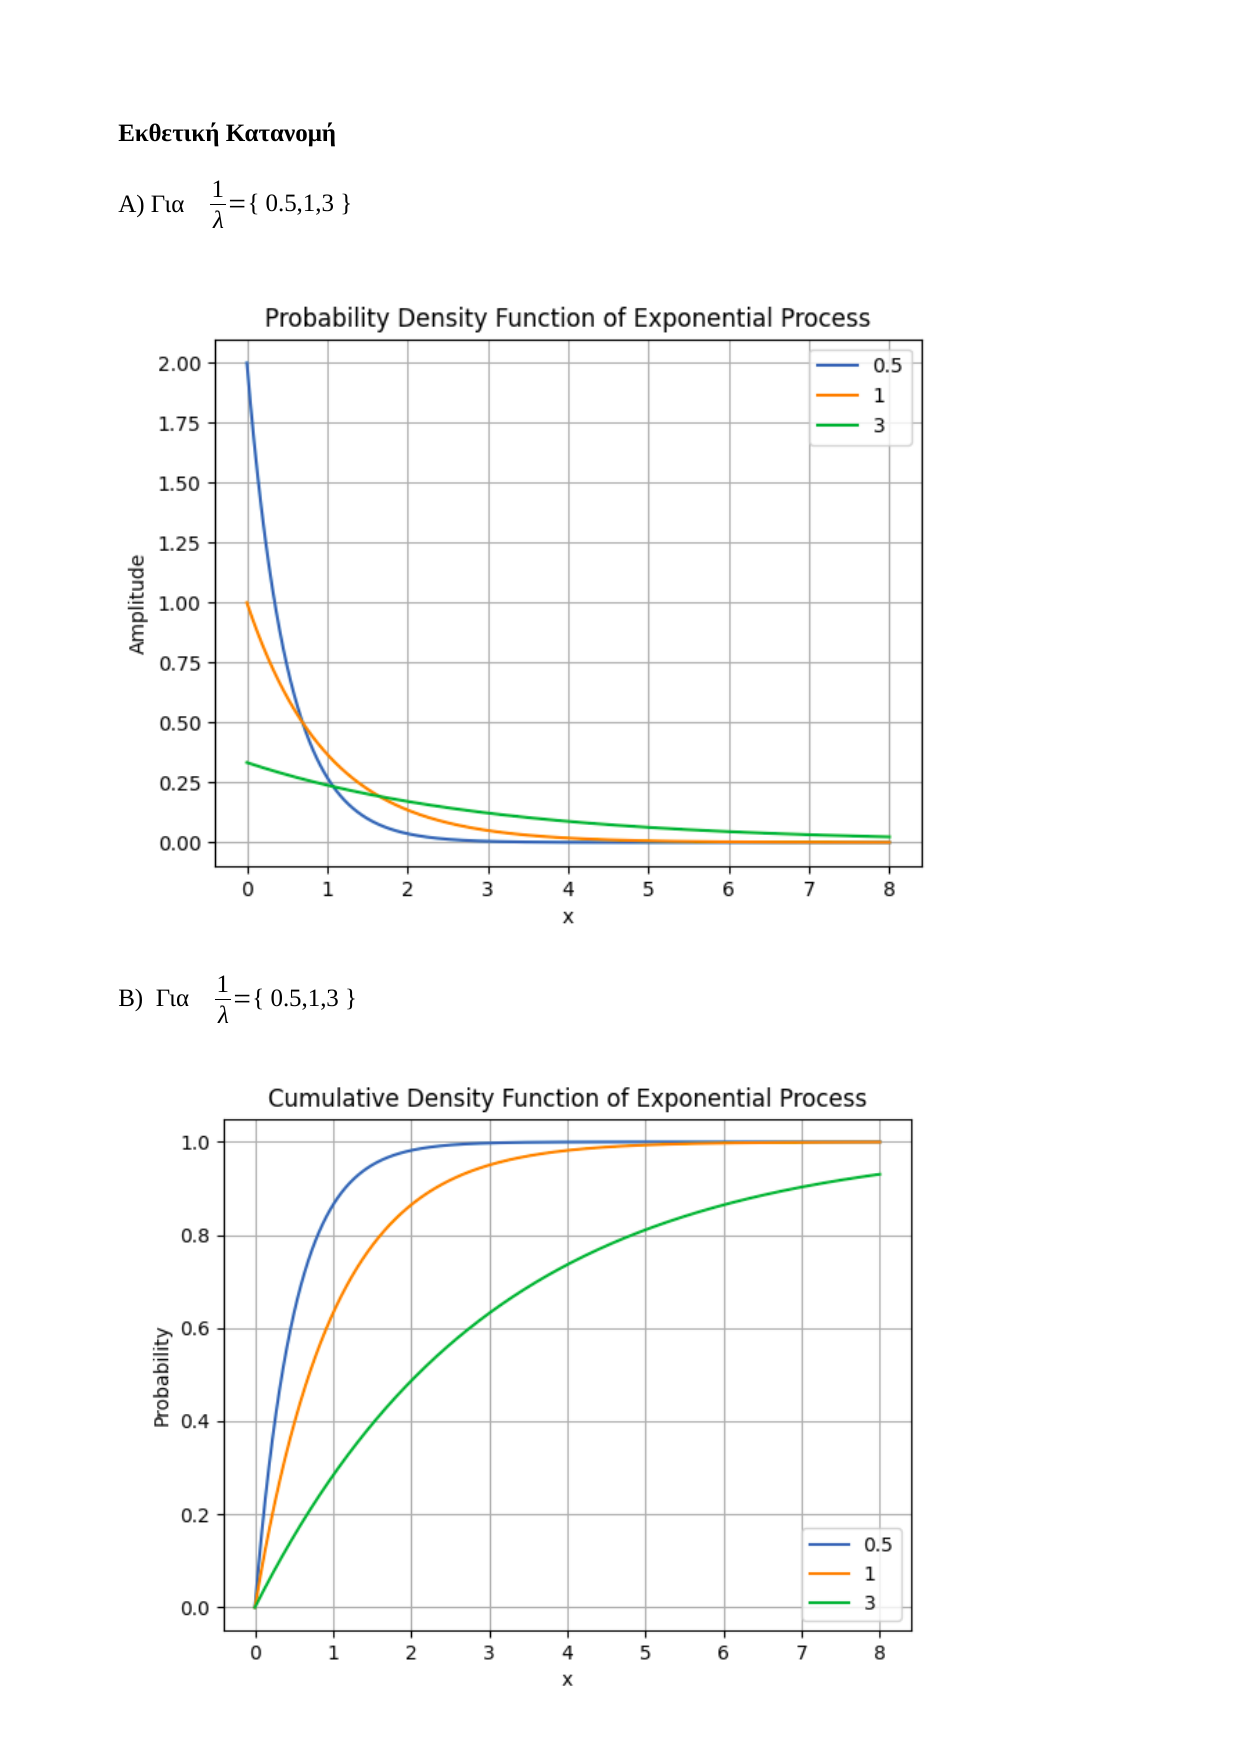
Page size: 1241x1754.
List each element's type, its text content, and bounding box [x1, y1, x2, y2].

text Β) Για [118, 970, 1122, 1029]
text Εκθετική Κατανομή [118, 118, 1122, 147]
picture [113, 1039, 1000, 1704]
picture [101, 258, 1013, 942]
text Α) Για [118, 176, 1122, 234]
